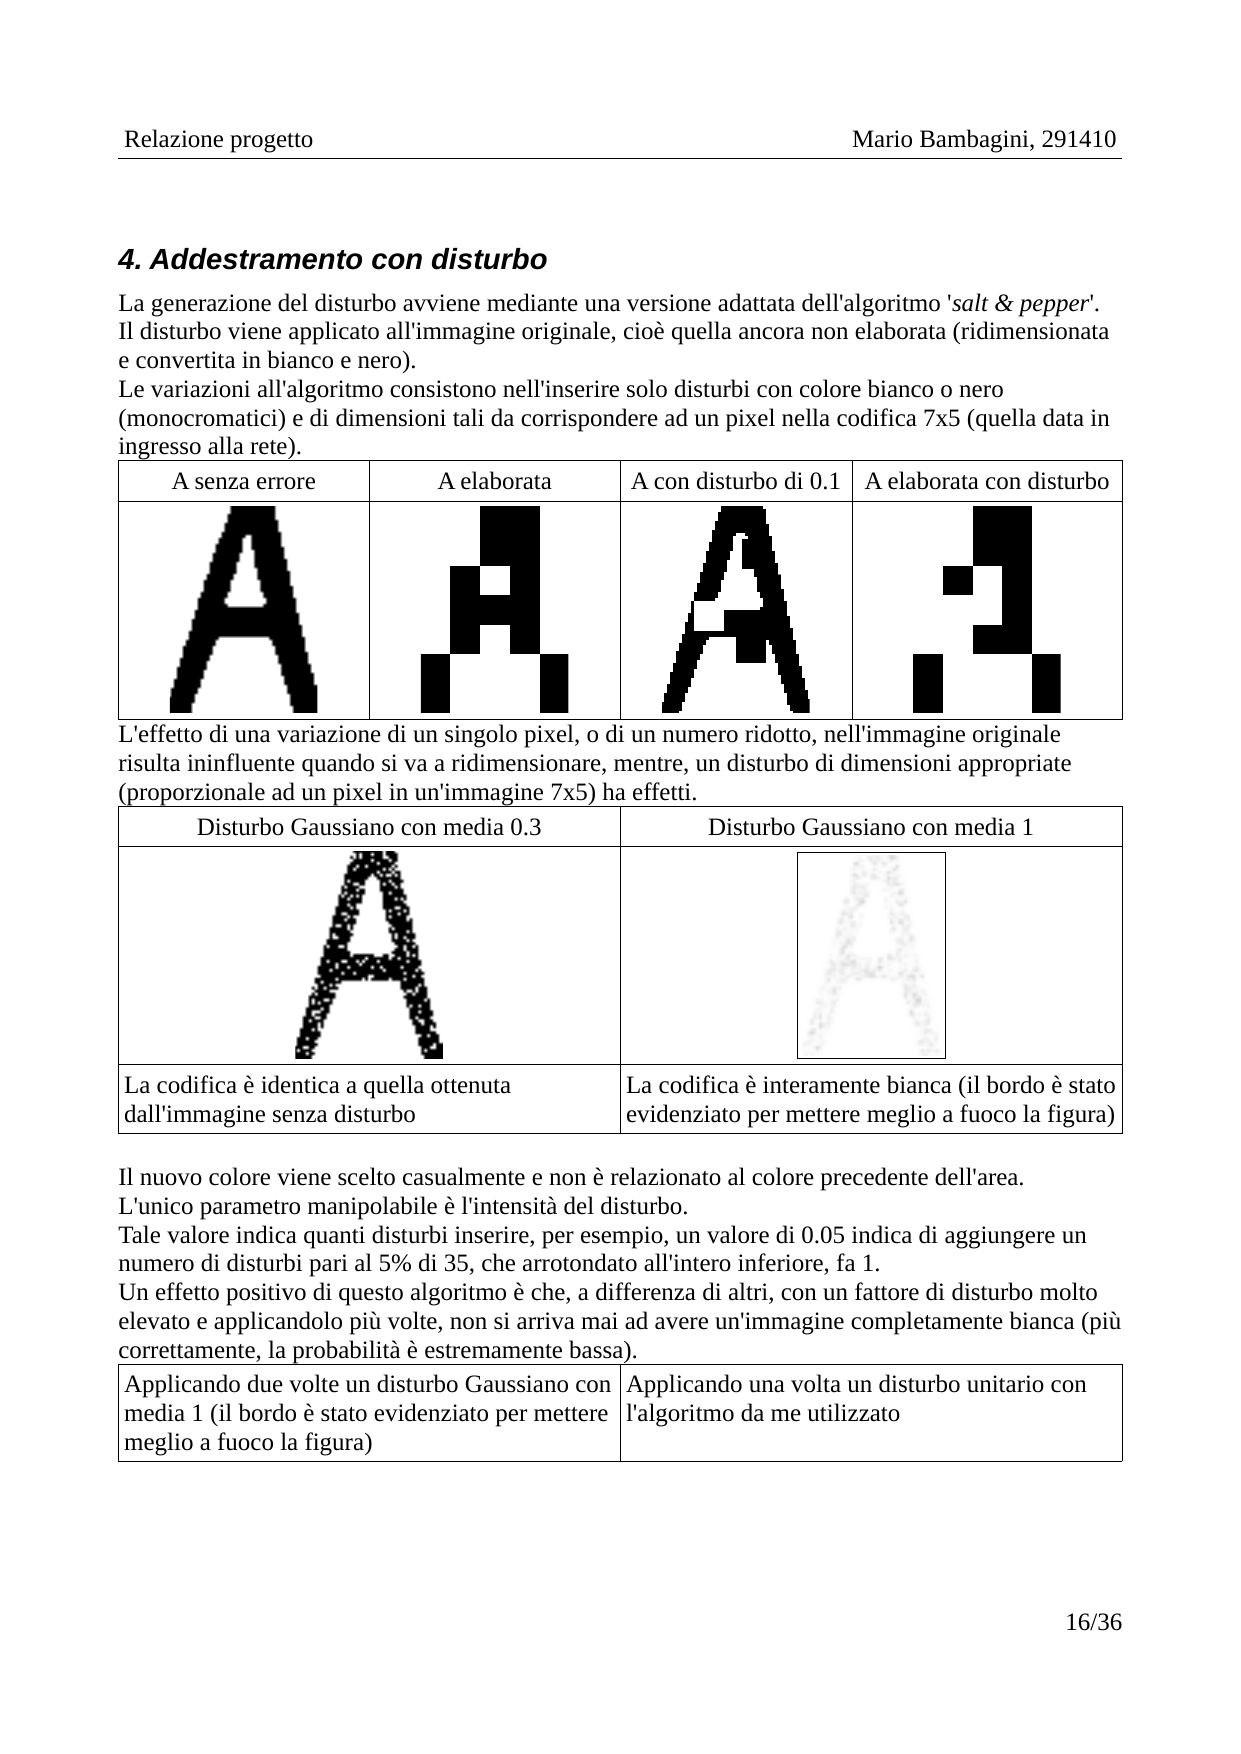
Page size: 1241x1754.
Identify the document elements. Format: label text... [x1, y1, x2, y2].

table_cell [853, 502, 1122, 719]
table_header Applicando una volta un disturbo unitario con l'algoritmo da me utilizzato [621, 1365, 1122, 1461]
table_header Applicando due volte un disturbo Gaussiano con media 1 (il bordo è stato evidenziato per mettere meglio a fuoco la figura) [119, 1365, 620, 1461]
text L'effetto di una variazione di un singolo pixel, o di un numero ridotto, nell'immagine originale risulta ininfluente quando si va a ridimensionare, mentre, un disturbo di dimensioni appropriate (proporzionale ad un pixel in un'immagine 7x5) ha effetti. [118, 720, 1122, 806]
table_cell [621, 502, 852, 719]
table_cell La codifica è interamente bianca (il bordo è stato evidenziato per mettere meglio a fuoco la figura) [621, 1065, 1122, 1133]
text Un effetto positivo di questo algoritmo è che, a differenza di altri, con un fattore di disturbo molto elevato e applicandolo più volte, non si arriva mai ad avere un'immagine completamente bianca (più correttamente, la probabilità è estremamente bassa). [118, 1277, 1122, 1363]
picture [662, 506, 810, 713]
text L'unico parametro manipolabile è l'intensità del disturbo. [118, 1191, 1122, 1220]
table_header Disturbo Gaussiano con media 1 [621, 807, 1122, 846]
text Il nuovo colore viene scelto casualmente e non è relazionato al colore precedente dell'area. [118, 1162, 1122, 1191]
picture [169, 506, 318, 713]
subtitle 4. Addestramento con disturbo [118, 242, 1122, 275]
table_header A con disturbo di 0.1 [621, 461, 852, 501]
picture [420, 506, 569, 713]
picture [913, 506, 1061, 713]
picture [295, 851, 443, 1059]
table_header A elaborata [370, 461, 620, 501]
text Il disturbo viene applicato all'immagine originale, cioè quella ancora non elaborata (ridimensionata e convertita in bianco e nero). [118, 316, 1122, 374]
table_cell [621, 847, 1122, 1064]
table_cell [370, 502, 620, 719]
table_header A elaborata con disturbo [853, 461, 1122, 501]
picture [800, 855, 942, 1056]
table_cell [119, 847, 620, 1064]
text La generazione del disturbo avviene mediante una versione adattata dell'algoritmo 'salt & pepper'. [118, 288, 1122, 316]
table_header Disturbo Gaussiano con media 0.3 [119, 807, 620, 846]
text Tale valore indica quanti disturbi inserire, per esempio, un valore di 0.05 indica di aggiungere un numero di disturbi pari al 5% di 35, che arrotondato all'intero inferiore, fa 1. [118, 1220, 1122, 1277]
text Le variazioni all'algoritmo consistono nell'inserire solo disturbi con colore bianco o nero (monocromatici) e di dimensioni tali da corrispondere ad un pixel nella codifica 7x5 (quella data in ingresso alla rete). [118, 374, 1122, 460]
table_cell [119, 502, 369, 719]
table_header A senza errore [119, 461, 369, 501]
table_cell La codifica è identica a quella ottenuta dall'immagine senza disturbo [119, 1065, 620, 1133]
